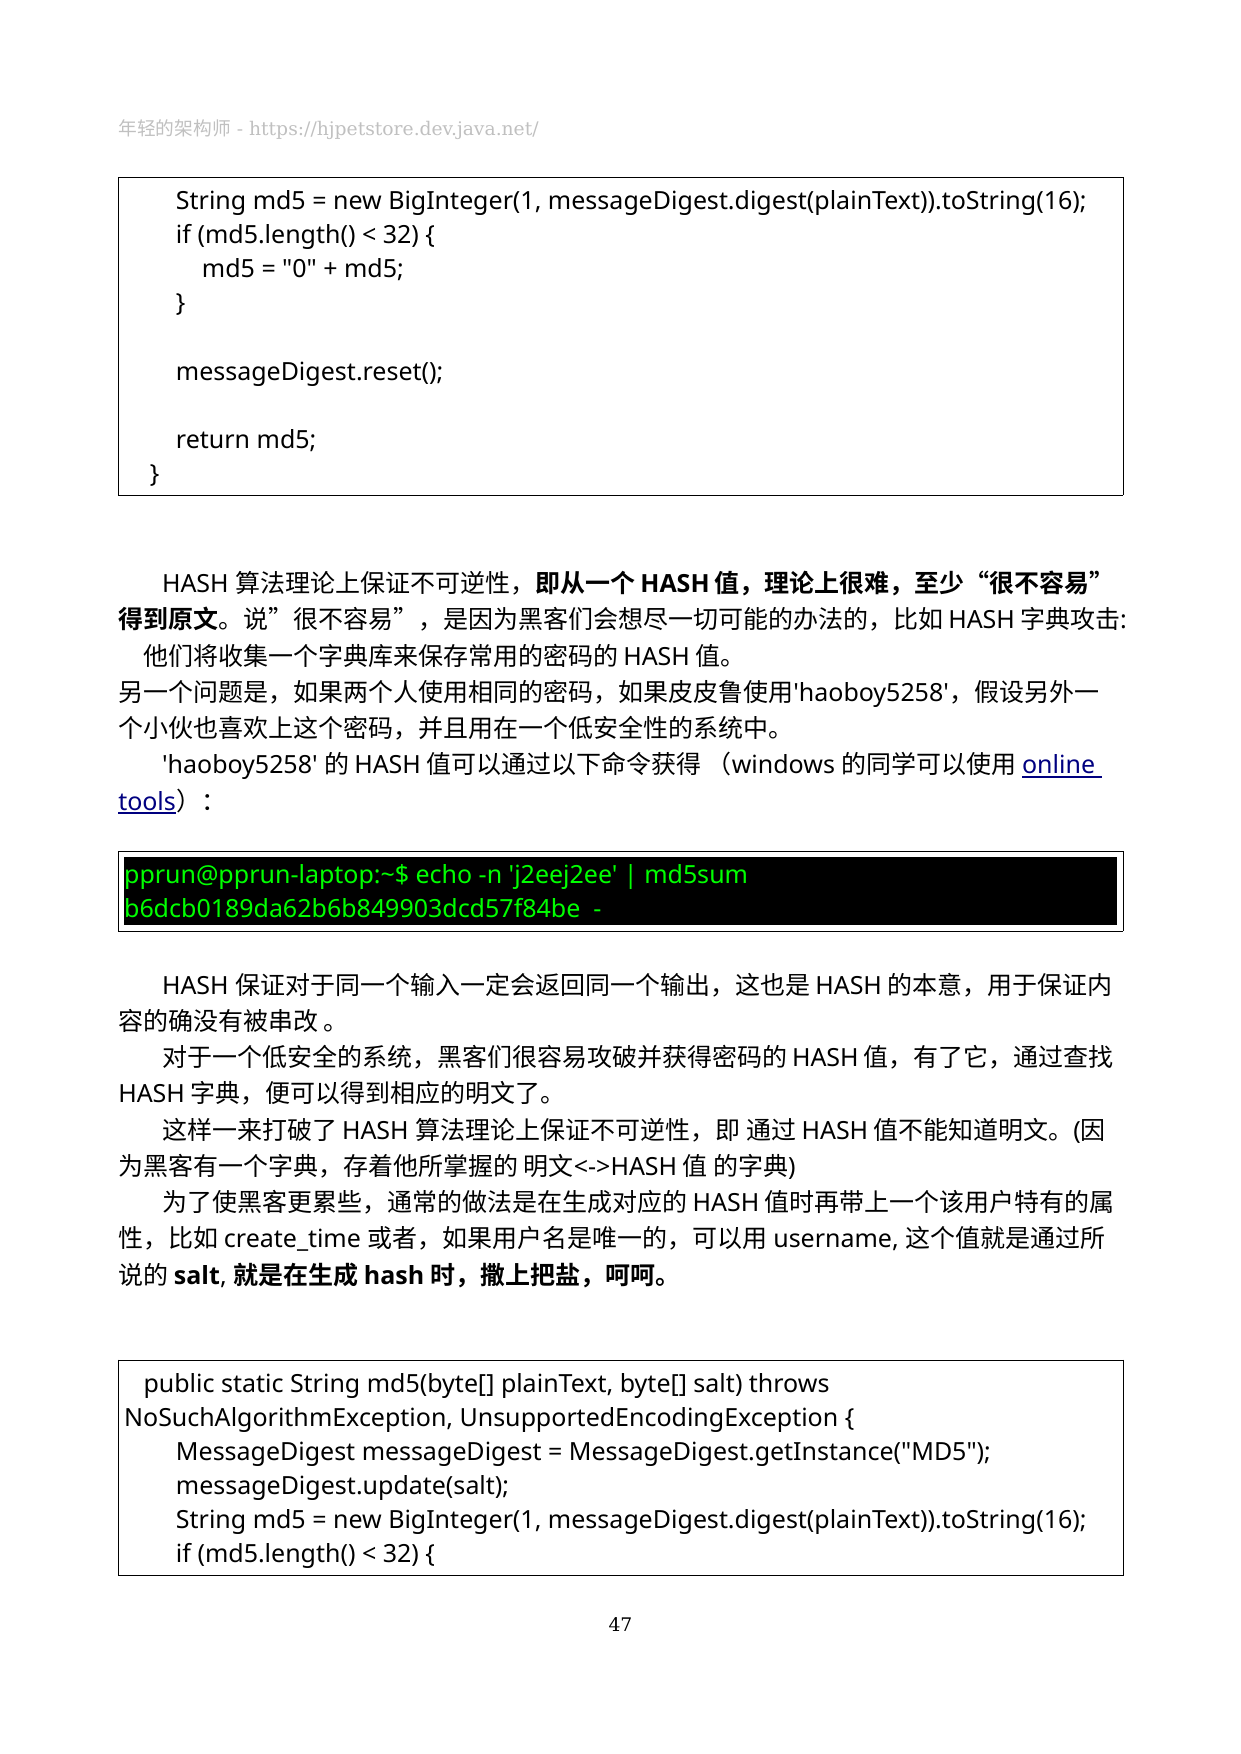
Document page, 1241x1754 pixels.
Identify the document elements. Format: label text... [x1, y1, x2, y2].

text 对于一个低安全的系统，黑客们很容易攻破并获得密码的HASH值，有了它，通过查找HASH字典，便可以得到相应的明文了。 [118, 1038, 1122, 1110]
text HASH 保证对于同一个输入一定会返回同一个输出，这也是HASH的本意，用于保证内容的确没有被串改 。 [118, 965, 1122, 1038]
text 这样一来打破了HASH 算法理论上保证不可逆性，即 通过 HASH值不能知道明文。(因为黑客有一个字典，存着他所掌握的 明文<->HASH值 的字典) [118, 1110, 1122, 1183]
text 'haoboy5258' 的HASH值可以通过以下命令获得 （windows 的同学可以使用 online tools）： [118, 745, 1122, 817]
text HASH 算法理论上保证不可逆性，即从一个HASH值，理论上很难，至少“很不容易”得到原文。说”很不容易”，是因为黑客们会想尽一切可能的办法的，比如HASH字典攻击: 他们将收集一个字典库来保存常用的密码的HASH值。 [118, 563, 1122, 672]
table_header public static String md5(byte[] plainText, byte[] salt) throws NoSuchAlgorithmException, UnsupportedEncodingException { MessageDigest messageDigest = MessageDigest.getInstance("MD5"); messageDigest.update(salt); String md5 = new BigInteger(1, messageDigest.digest(plainText)).toString(16); if (md5.length() < 32) { [119, 1361, 1123, 1575]
text 另一个问题是，如果两个人使用相同的密码，如果皮皮鲁使用'haoboy5258'，假设另外一个小伙也喜欢上这个密码，并且用在一个低安全性的系统中。 [118, 672, 1122, 745]
table_header pprun@pprun-laptop:~$ echo -n 'j2eej2ee' | md5sum b6dcb0189da62b6b849903dcd57f84be - [119, 852, 1123, 931]
table_header String md5 = new BigInteger(1, messageDigest.digest(plainText)).toString(16); if (md5.length() < 32) { md5 = "0" + md5; } messageDigest.reset(); return md5; } [119, 178, 1123, 495]
text 为了使黑客更累些，通常的做法是在生成对应的 HASH值时再带上一个该用户特有的属性，比如 create_time 或者，如果用户名是唯一的，可以用 username, 这个值就是通过所说的 salt, 就是在生成 hash 时，撒上把盐，呵呵。 [118, 1183, 1122, 1291]
